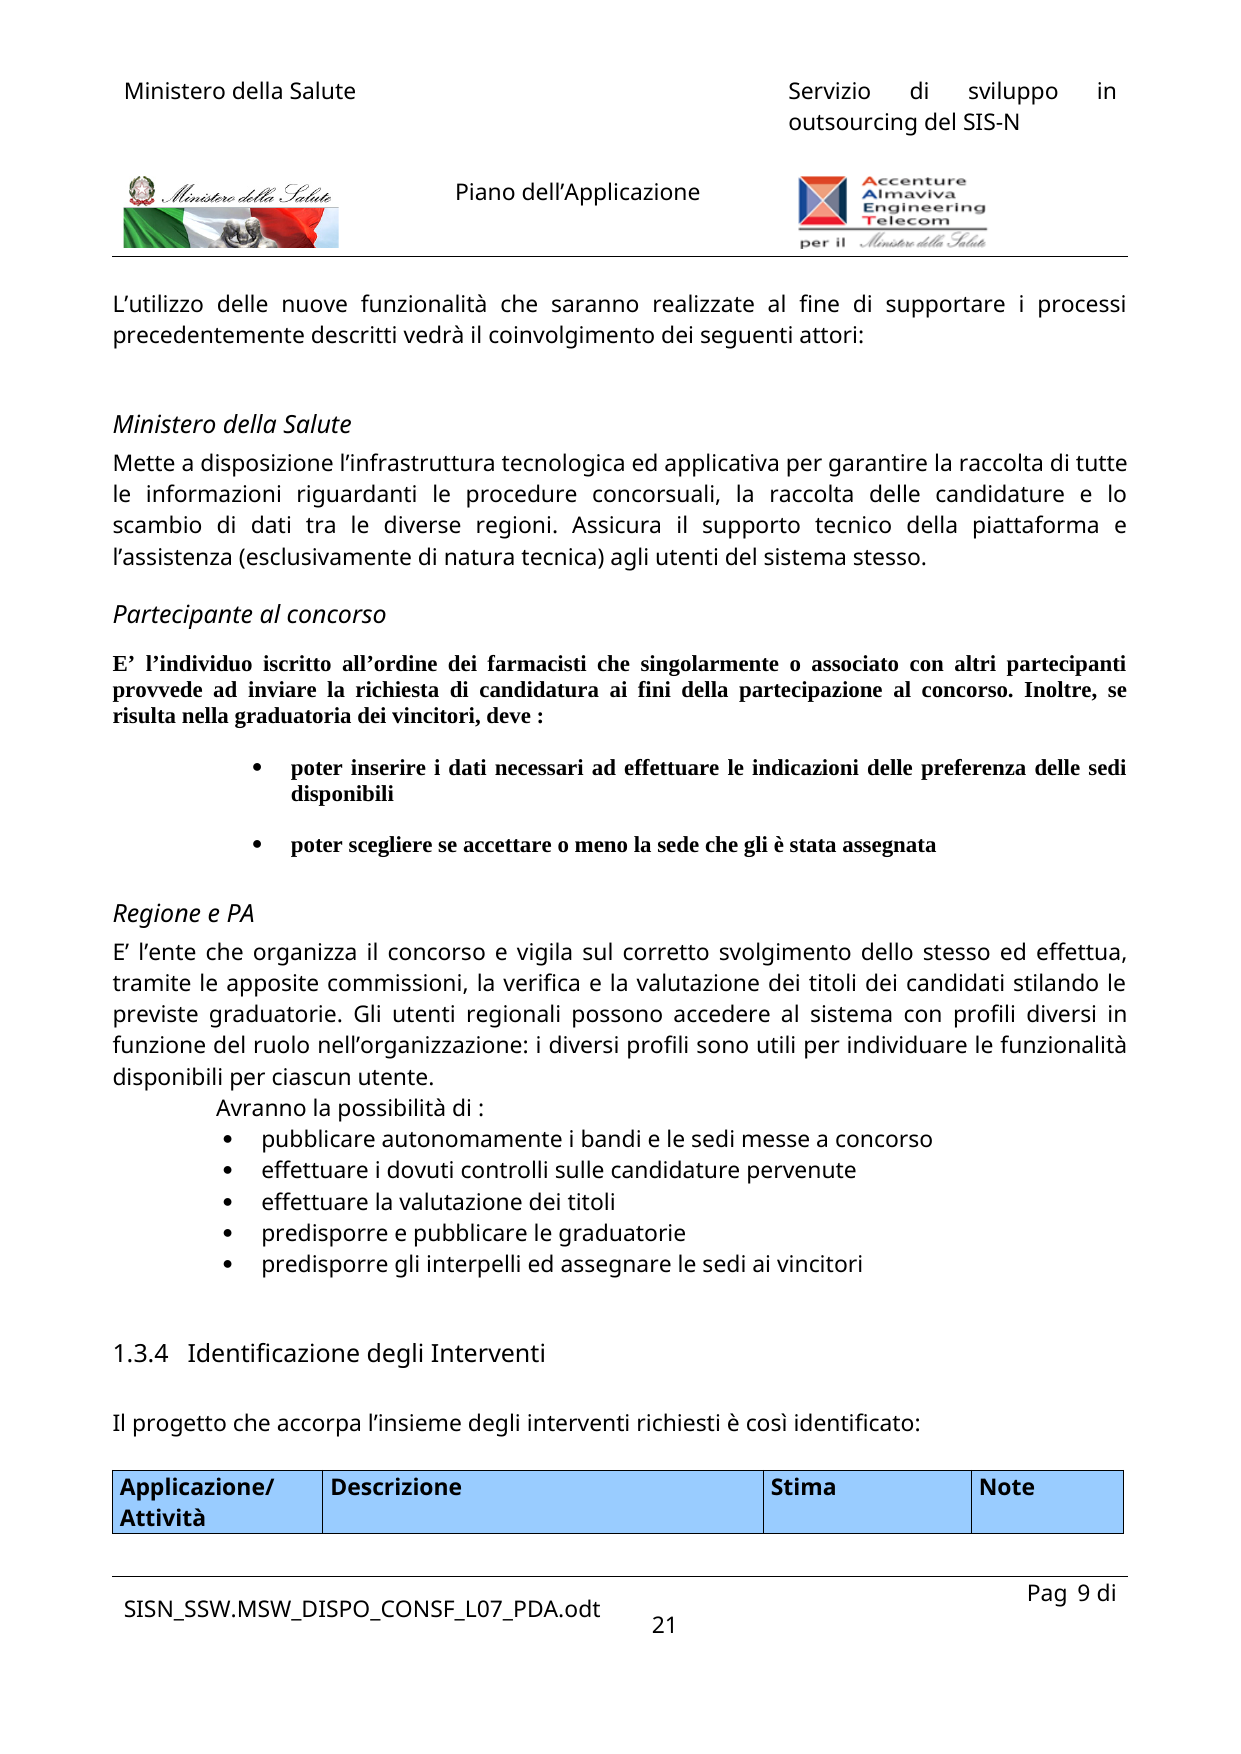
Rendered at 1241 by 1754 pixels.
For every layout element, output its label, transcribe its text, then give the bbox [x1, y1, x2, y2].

table_header Descrizione [323, 1471, 763, 1533]
list predisporre e pubblicare le graduatorie [223, 1217, 1128, 1248]
list poter inserire i dati necessari ad effettuare le indicazioni delle preferenza delle sedi disponibili [253, 754, 1128, 807]
table_header Stima [764, 1471, 971, 1533]
text L’utilizzo delle nuove funzionalità che saranno realizzate al fine di supportare i processi precedentemente descritti vedrà il coinvolgimento dei seguenti attori: [112, 288, 1128, 350]
text Il progetto che accorpa l’insieme degli interventi richiesti è così identificato: [112, 1407, 1128, 1438]
text Mette a disposizione l’infrastruttura tecnologica ed applicativa per garantire la raccolta di tutte le informazioni riguardanti le procedure concorsuali, la raccolta delle candidature e lo scambio di dati tra le diverse regioni. Assicura il supporto tecnico della piattaforma e l’assistenza (esclusivamente di natura tecnica) agli utenti del sistema stesso. [112, 447, 1128, 572]
text E’ l’ente che organizza il concorso e vigila sul corretto svolgimento dello stesso ed effettua, tramite le apposite commissioni, la verifica e la valutazione dei titoli dei candidati stilando le previste graduatorie. Gli utenti regionali possono accedere al sistema con profili diversi in funzione del ruolo nell’organizzazione: i diversi profili sono utili per individuare le funzionalità disponibili per ciascun utente. [112, 936, 1128, 1092]
text Avranno la possibilità di : [186, 1092, 1128, 1123]
subtitle Partecipante al concorso [112, 597, 1128, 631]
subtitle Ministero della Salute [112, 407, 1128, 441]
text E’ l’individuo iscritto all’ordine dei farmacisti che singolarmente o associato con altri partecipanti provvede ad inviare la richiesta di candidatura ai fini della partecipazione al concorso. Inoltre, se risulta nella graduatoria dei vincitori, deve : [112, 650, 1128, 729]
table_header Note [972, 1471, 1123, 1533]
list Identificazione degli Interventi [112, 1336, 1128, 1370]
list poter scegliere se accettare o meno la sede che gli è stata assegnata [253, 832, 1128, 858]
list predisporre gli interpelli ed assegnare le sedi ai vincitori [223, 1248, 1128, 1279]
subtitle Regione e PA [112, 895, 1128, 929]
list effettuare la valutazione dei titoli [223, 1186, 1128, 1217]
list effettuare i dovuti controlli sulle candidature pervenute [223, 1154, 1128, 1186]
list pubblicare autonomamente i bandi e le sedi messe a concorso [223, 1123, 1128, 1154]
table_header Applicazione/ Attività [113, 1471, 322, 1533]
